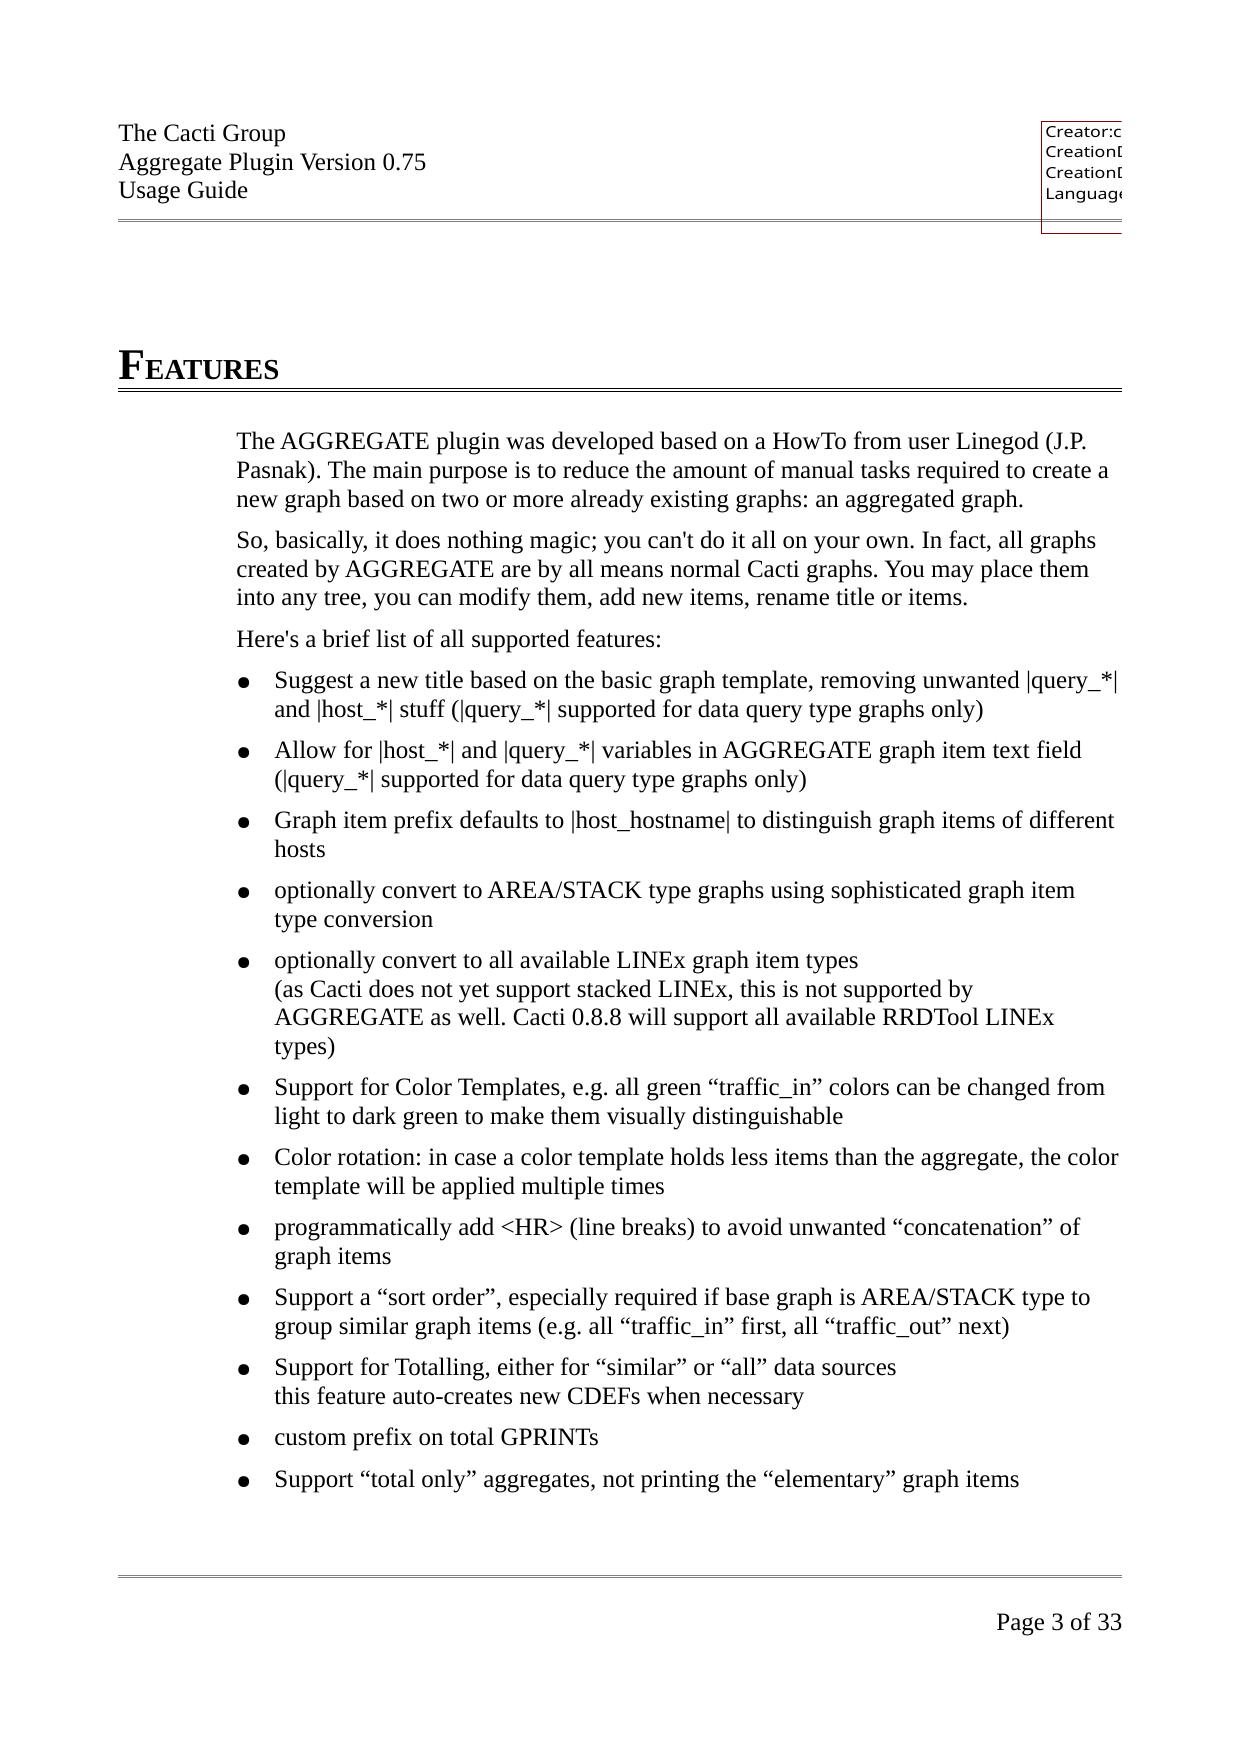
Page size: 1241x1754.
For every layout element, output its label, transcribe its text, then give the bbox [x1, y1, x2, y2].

list custom prefix on total GPRINTs [236, 1422, 1122, 1451]
list optionally convert to AREA/STACK type graphs using sophisticated graph item type conversion [236, 875, 1122, 932]
list programmatically add <HR> (line breaks) to avoid unwanted “concatenation” of graph items [236, 1212, 1122, 1270]
list Support for Color Templates, e.g. all green “traffic_in” colors can be changed from light to dark green to make them visually distinguishable [236, 1072, 1122, 1130]
list Allow for |host_*| and |query_*| variables in AGGREGATE graph item text field (|query_*| supported for data query type graphs only) [236, 735, 1122, 792]
list optionally convert to all available LINEx graph item types (as Cacti does not yet support stacked LINEx, this is not supported by AGGREGATE as well. Cacti 0.8.8 will support all available RRDTool LINEx types) [236, 945, 1122, 1060]
subtitle Features [118, 338, 1122, 388]
list Color rotation: in case a color template holds less items than the aggregate, the color template will be applied multiple times [236, 1142, 1122, 1200]
text The AGGREGATE plugin was developed based on a HowTo from user Linegod (J.P. Pasnak). The main purpose is to reduce the amount of manual tasks required to create a new graph based on two or more already existing graphs: an aggregated graph. [236, 426, 1122, 512]
list Support a “sort order”, especially required if base graph is AREA/STACK type to group similar graph items (e.g. all “traffic_in” first, all “traffic_out” next) [236, 1282, 1122, 1340]
text Here's a brief list of all supported features: [236, 624, 1122, 652]
list Support “total only” aggregates, not printing the “elementary” graph items [236, 1464, 1122, 1492]
list Graph item prefix defaults to |host_hostname| to distinguish graph items of different hosts [236, 805, 1122, 862]
list Support for Totalling, either for “similar” or “all” data sources this feature auto-creates new CDEFs when necessary [236, 1352, 1122, 1410]
list Suggest a new title based on the basic graph template, removing unwanted |query_*| and |host_*| stuff (|query_*| supported for data query type graphs only) [236, 665, 1122, 722]
text So, basically, it does nothing magic; you can't do it all on your own. In fact, all graphs created by AGGREGATE are by all means normal Cacti graphs. You may place them into any tree, you can modify them, add new items, rename title or items. [236, 525, 1122, 611]
